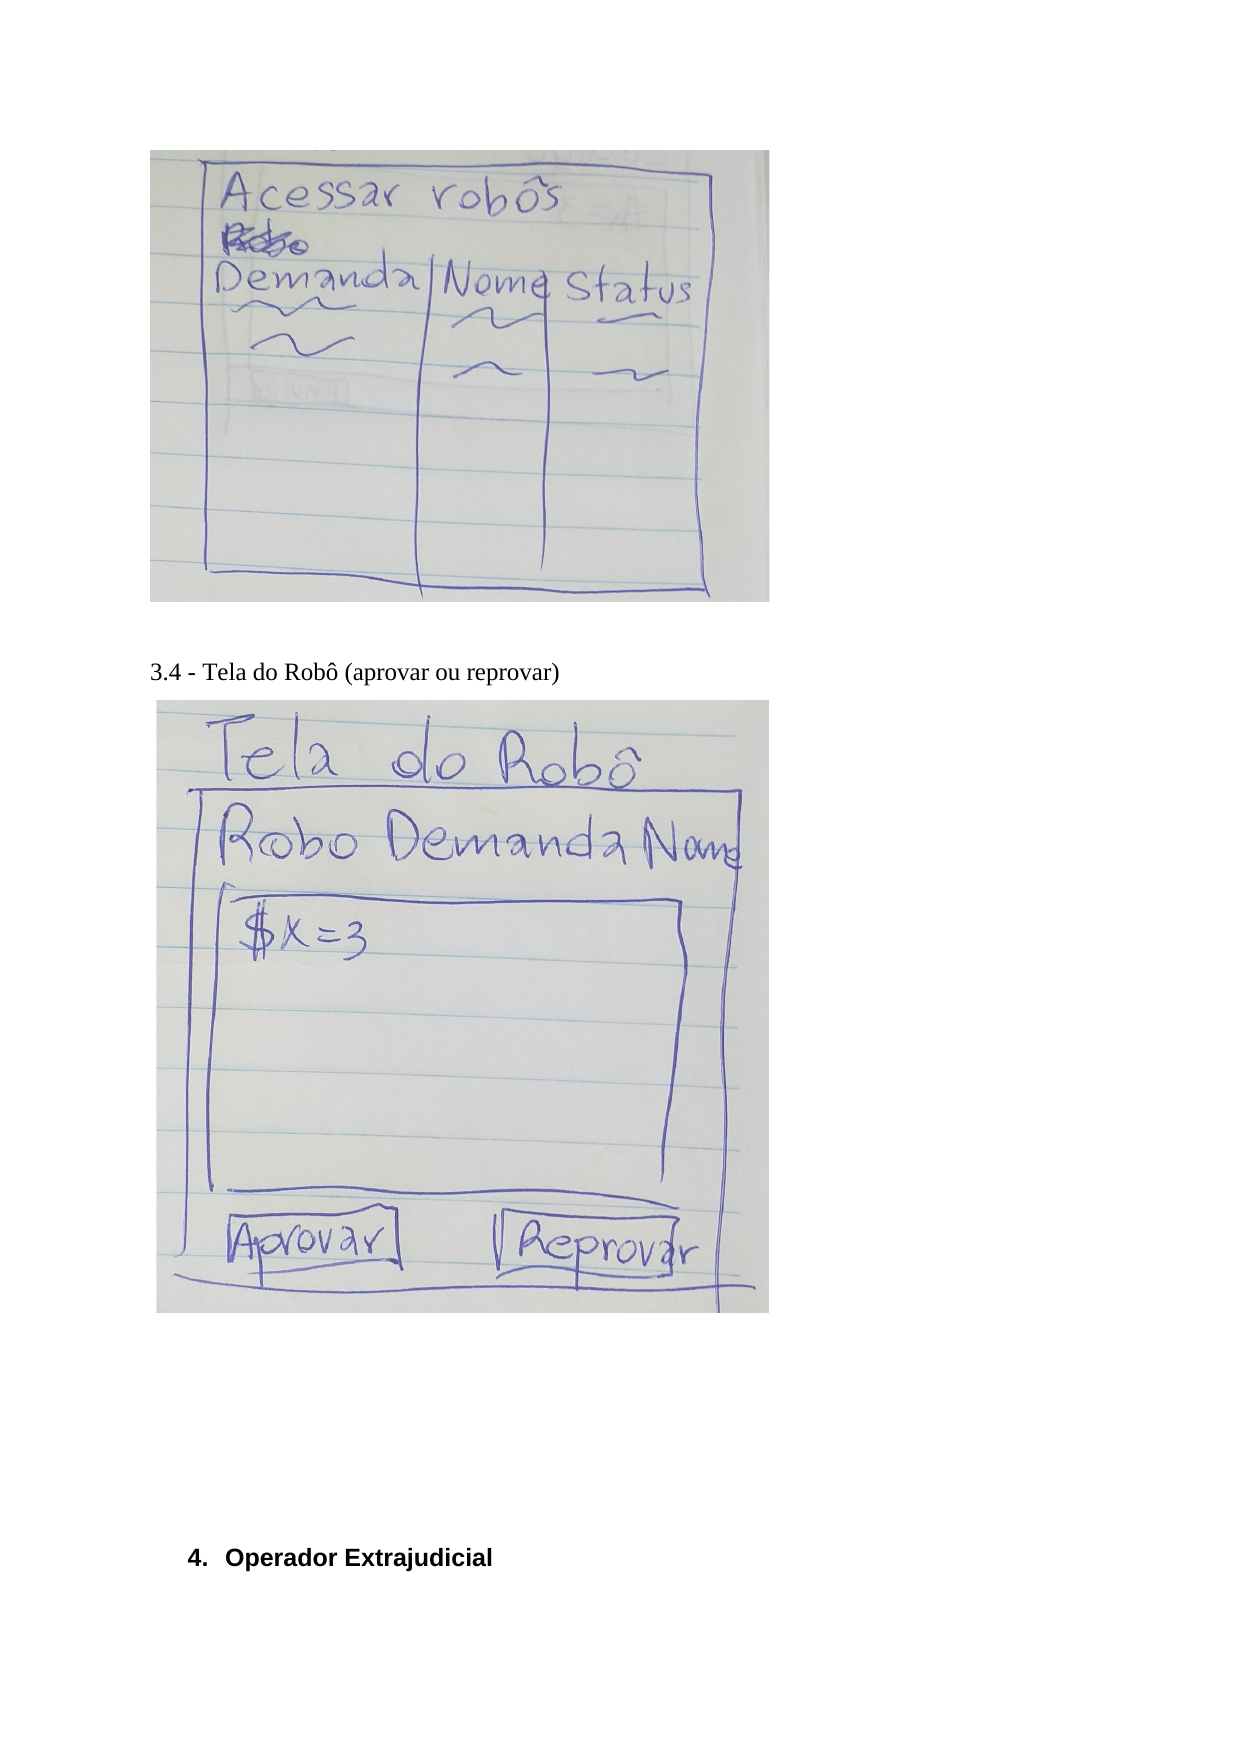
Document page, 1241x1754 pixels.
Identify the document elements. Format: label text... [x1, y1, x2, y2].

picture [150, 150, 770, 208]
text 3.4 - Tela do Robô (aprovar ou reprovar) [150, 657, 1090, 686]
list Operador Extrajudicial [187, 1543, 1090, 1572]
picture [156, 1052, 769, 1313]
